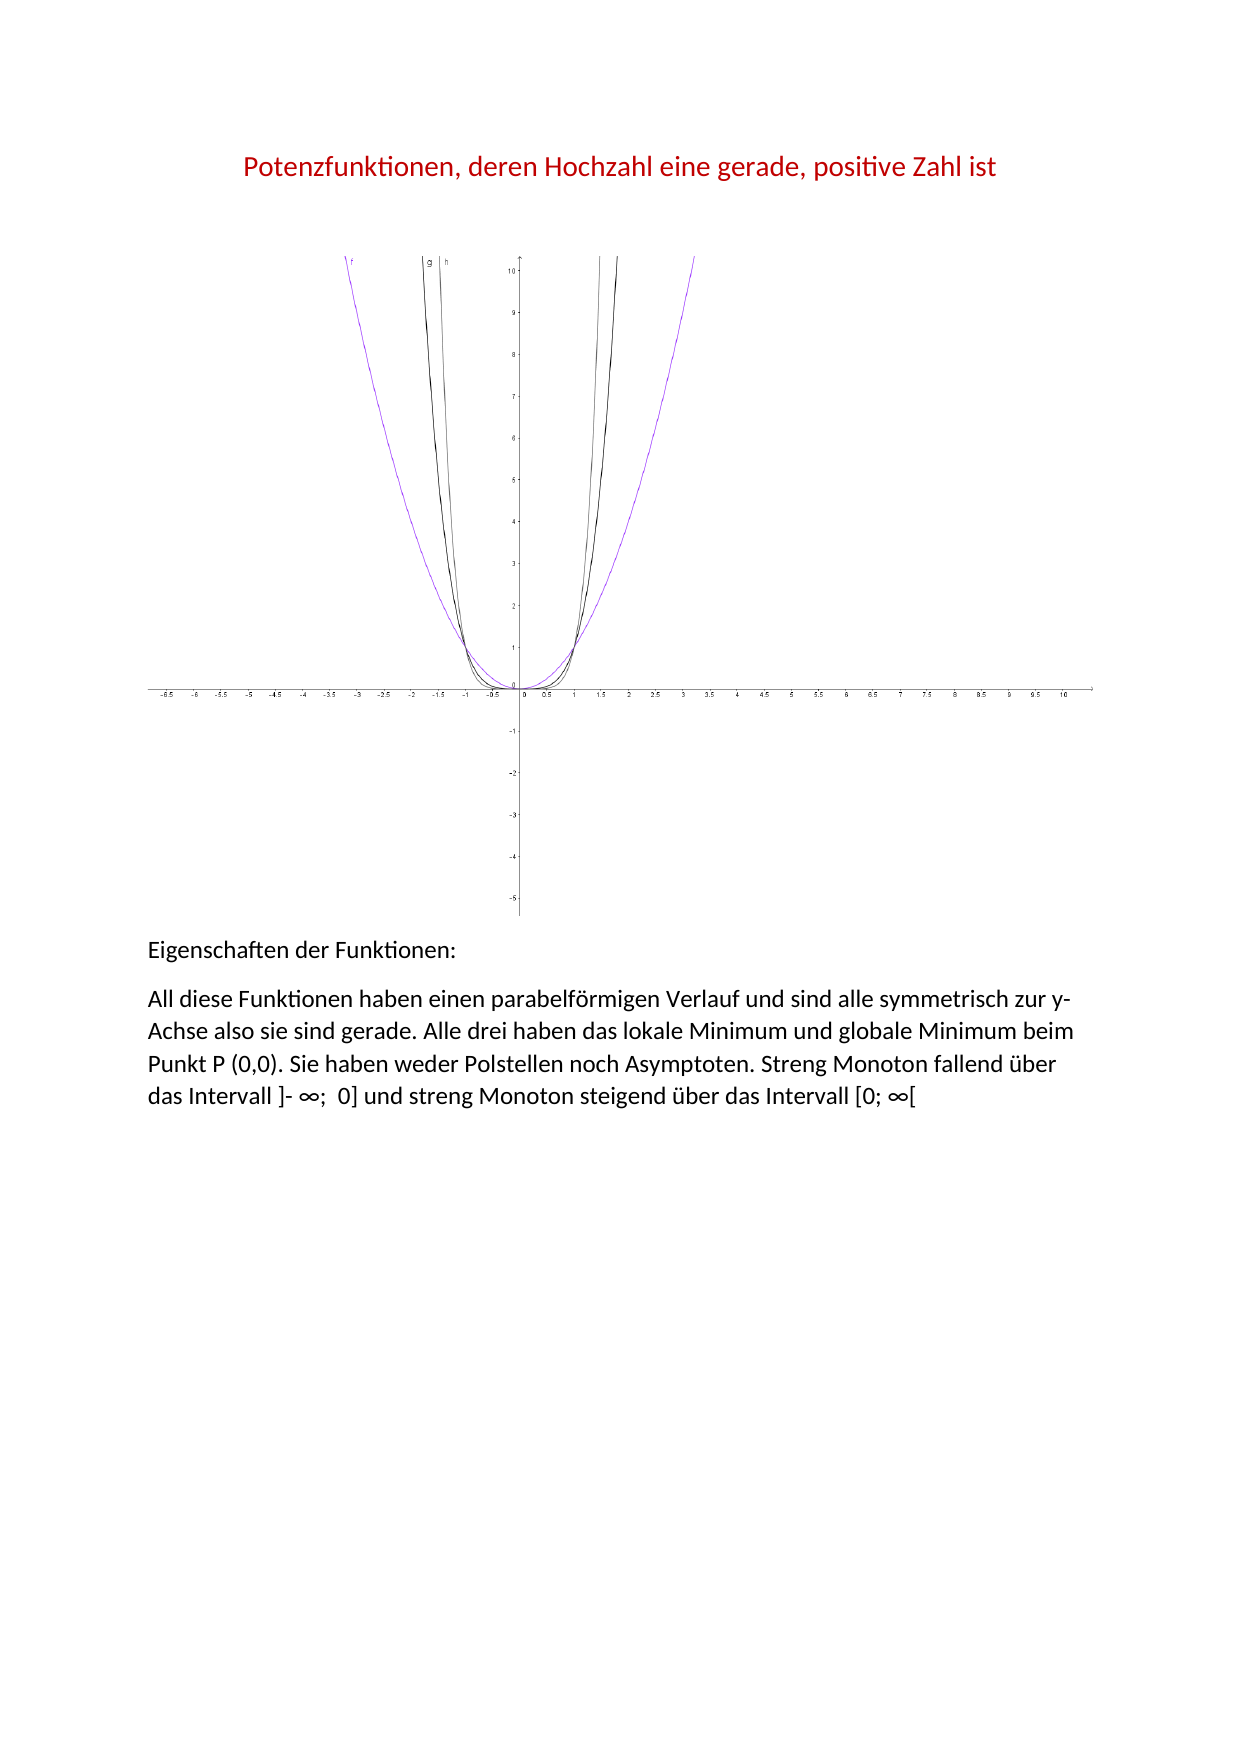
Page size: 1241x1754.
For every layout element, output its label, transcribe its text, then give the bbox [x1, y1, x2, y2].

text Eigenschaften der Funktionen: [148, 934, 1093, 965]
text All diese Funktionen haben einen parabelförmigen Verlauf und sind alle symmetrisch zur y-Achse also sie sind gerade. Alle drei haben das lokale Minimum und globale Minimum beim Punkt P (0,0). Sie haben weder Polstellen noch Asymptoten. Streng Monoton fallend über das Intervall ]- ∞; 0] und streng Monoton steigend über das Intervall [0; ∞[ [148, 983, 1093, 1111]
text Potenzfunktionen, deren Hochzahl eine gerade, positive Zahl ist [148, 148, 1093, 183]
